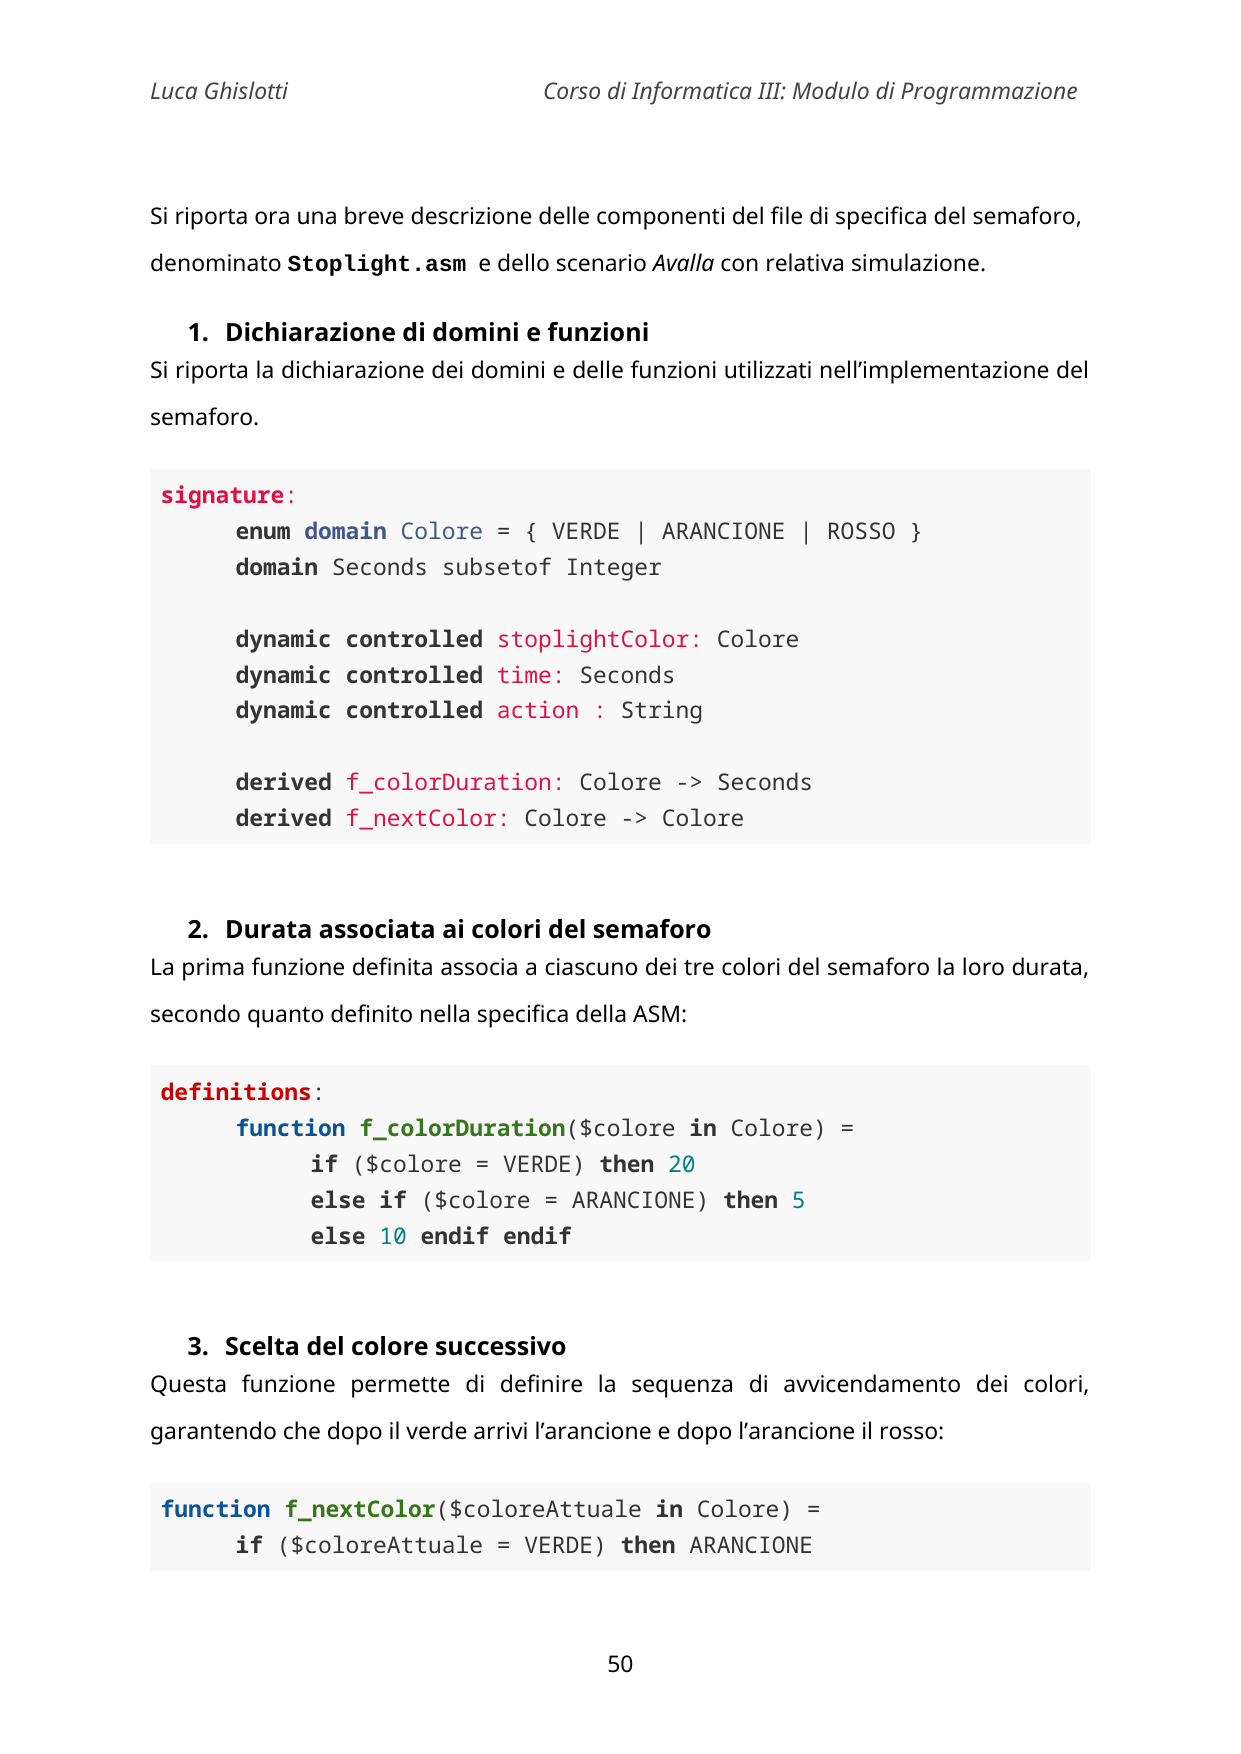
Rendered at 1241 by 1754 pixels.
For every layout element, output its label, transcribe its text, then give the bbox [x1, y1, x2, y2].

text Si riporta ora una breve descrizione delle componenti del file di specifica del semaforo, denominato Stoplight.asm e dello scenario Avalla con relativa simulazione. [150, 200, 1090, 278]
table_header signature: enum domain Colore = { VERDE | ARANCIONE | ROSSO } domain Seconds subsetof Integer dynamic controlled stoplightColor: Colore dynamic controlled time: Seconds dynamic controlled action : String derived f_colorDuration: Colore -> Seconds derived f_nextColor: Colore -> Colore [150, 469, 1091, 844]
table_header definitions: function f_colorDuration($colore in Colore) = if ($colore = VERDE) then 20 else if ($colore = ARANCIONE) then 5 else 10 endif endif [150, 1065, 1091, 1261]
text La prima funzione definita associa a ciascuno dei tre colori del semaforo la loro durata, secondo quanto definito nella specifica della ASM: [150, 951, 1090, 1029]
subtitle Dichiarazione di domini e funzioni [187, 315, 1090, 349]
subtitle Scelta del colore successivo [187, 1329, 1090, 1363]
subtitle Durata associata ai colori del semaforo [187, 912, 1090, 946]
text Si riporta la dichiarazione dei domini e delle funzioni utilizzati nell’implementazione del semaforo. [150, 354, 1090, 432]
text Questa funzione permette di definire la sequenza di avvicendamento dei colori, garantendo che dopo il verde arrivi l’arancione e dopo l’arancione il rosso: [150, 1368, 1090, 1446]
table_header function f_nextColor($coloreAttuale in Colore) = if ($coloreAttuale = VERDE) then ARANCIONE [150, 1483, 1091, 1571]
